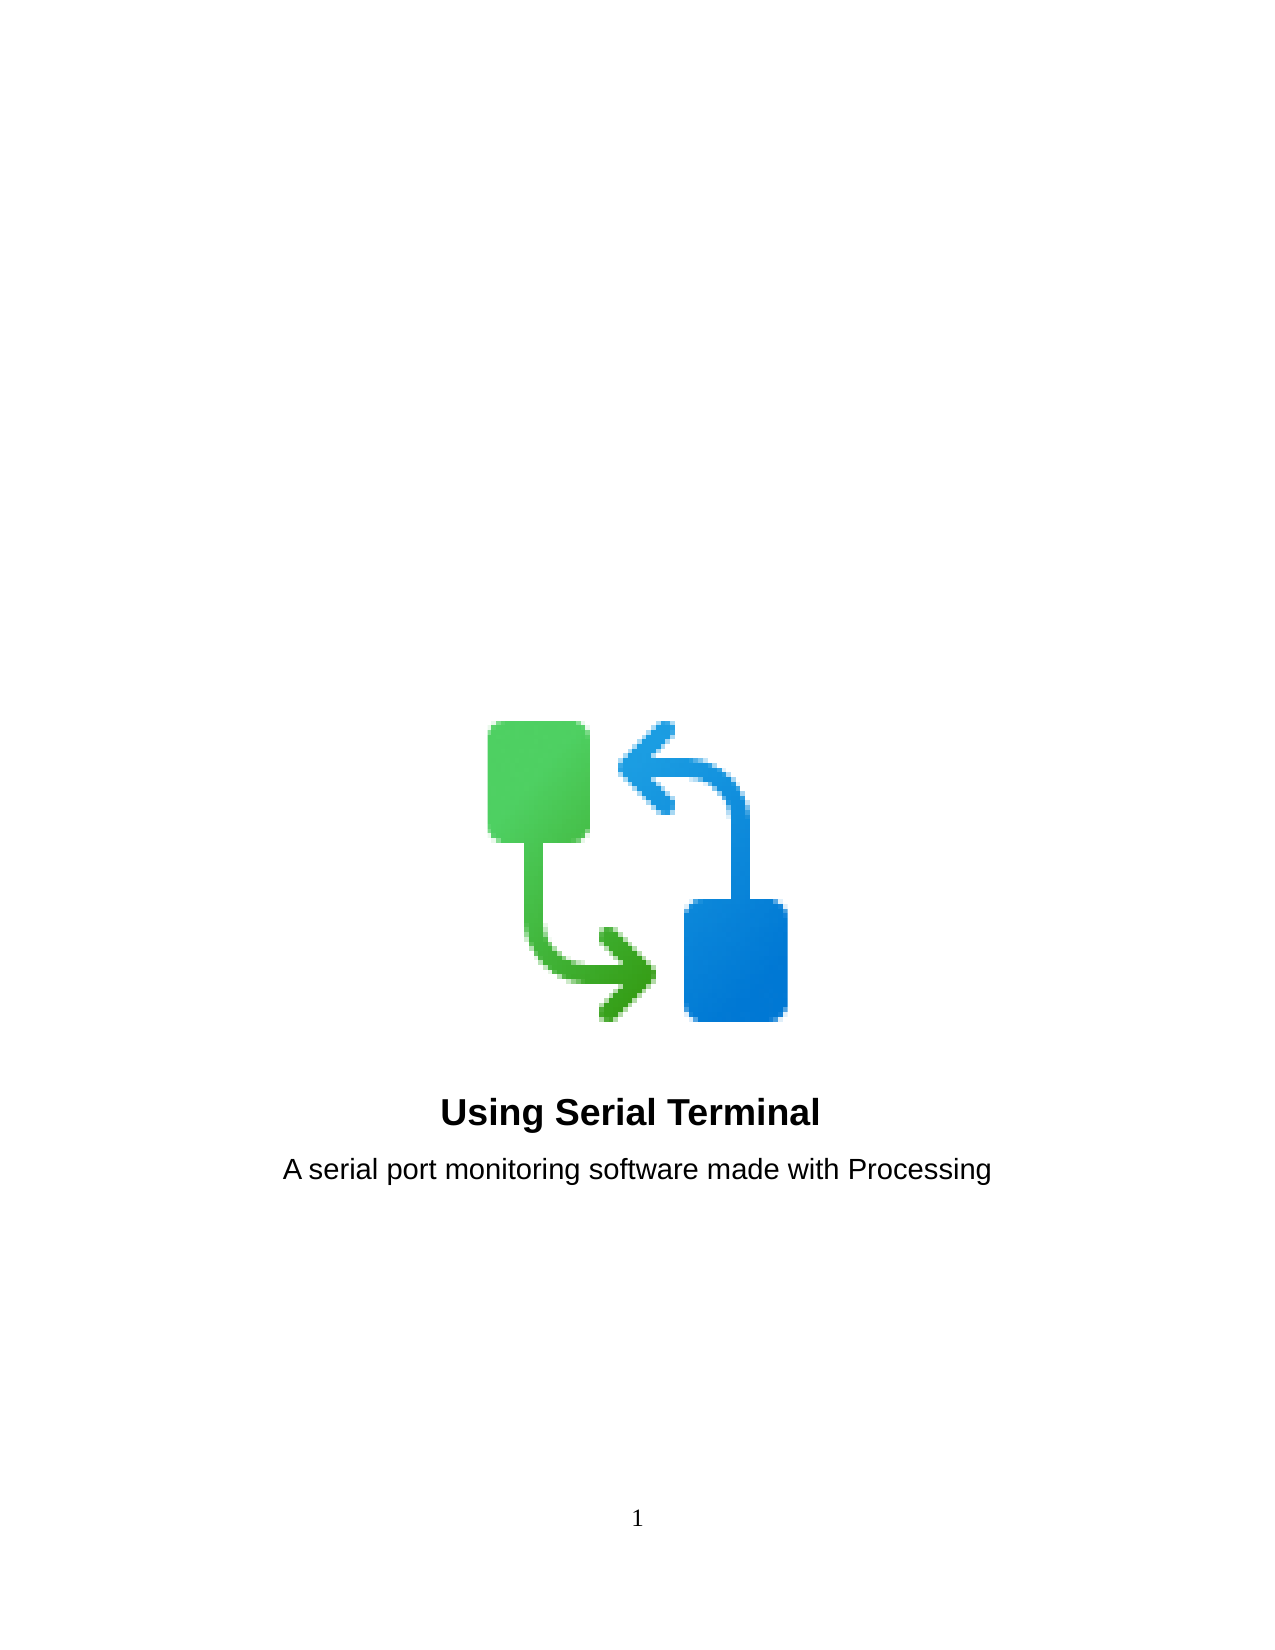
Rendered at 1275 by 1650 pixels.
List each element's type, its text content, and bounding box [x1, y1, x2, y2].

picture [487, 721, 788, 1022]
subtitle A serial port monitoring software made with Processing [118, 1152, 1157, 1444]
subtitle Using Serial Terminal [118, 1090, 1157, 1133]
